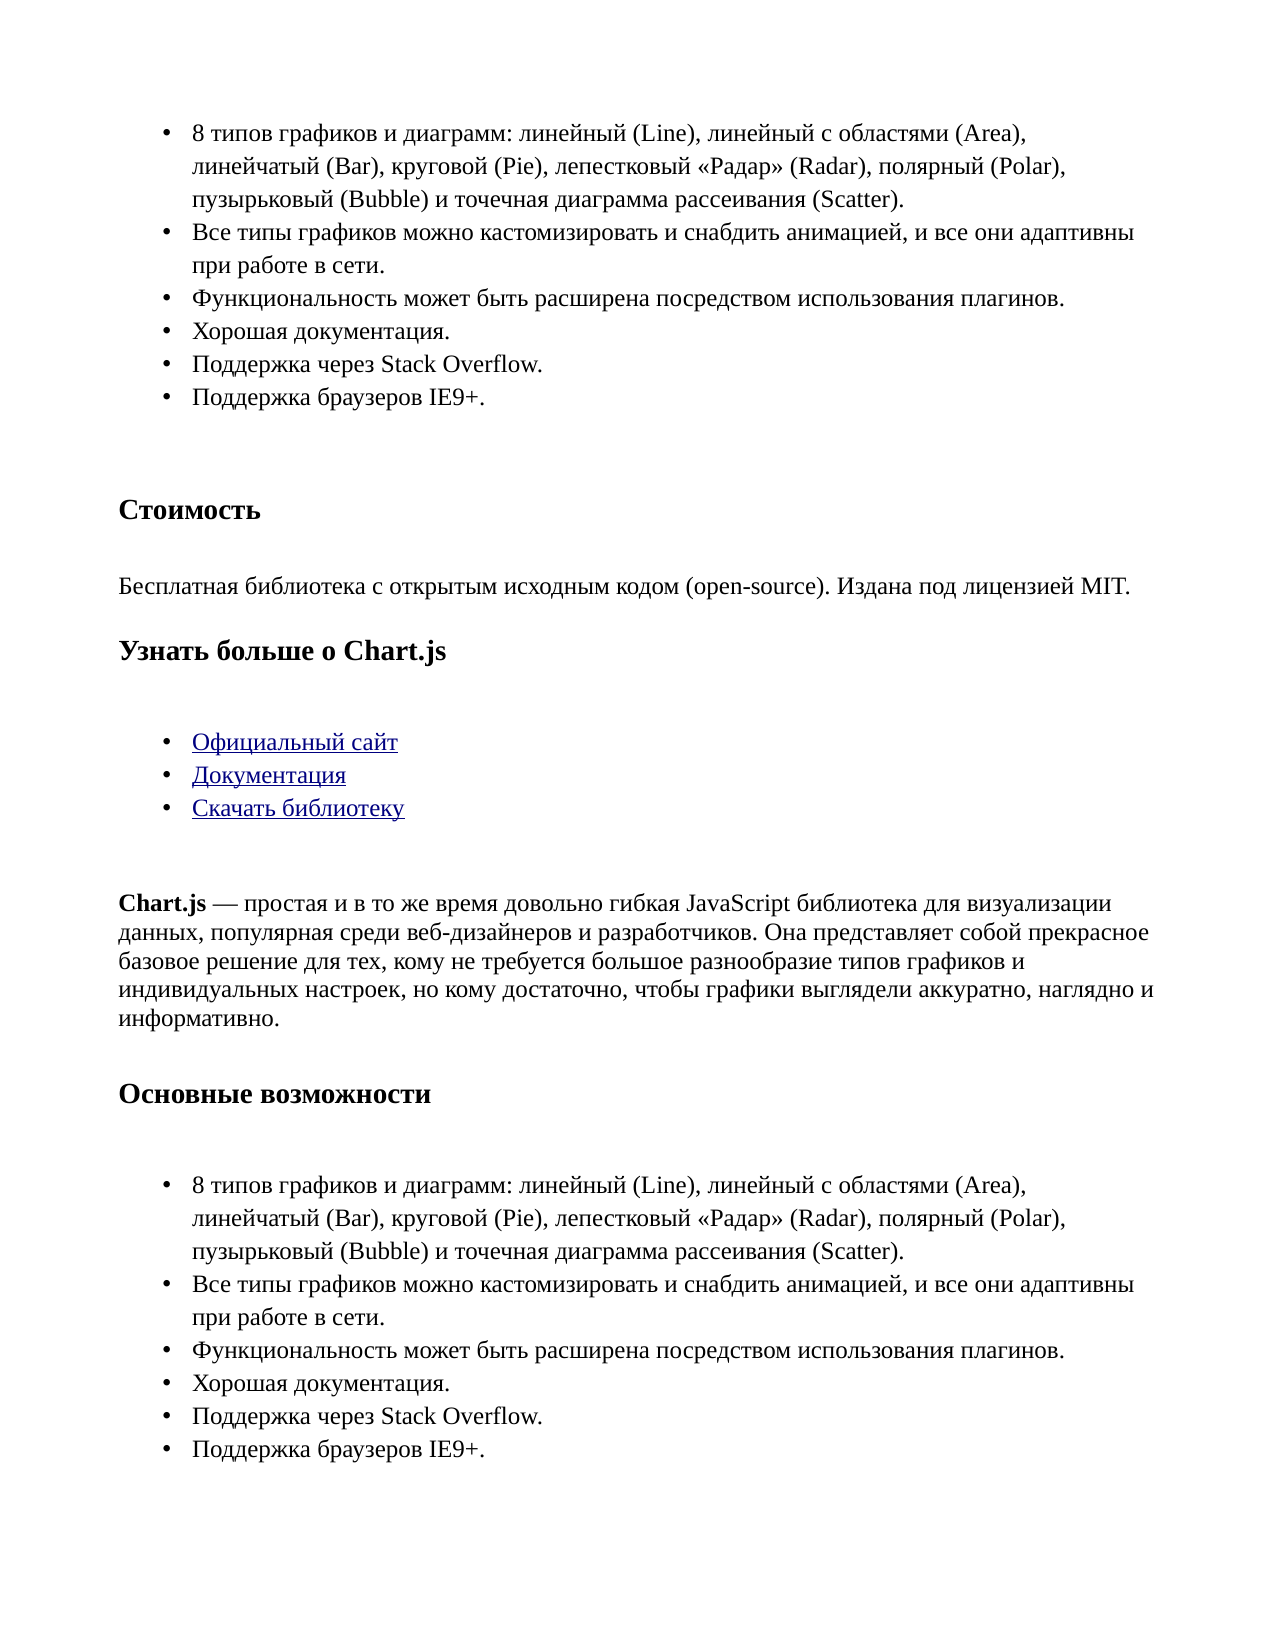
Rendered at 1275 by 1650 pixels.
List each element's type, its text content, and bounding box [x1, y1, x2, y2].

list Функциональность может быть расширена посредством использования плагинов. [162, 1335, 1157, 1363]
list Скачать библиотеку [162, 793, 1157, 822]
list Официальный сайт [162, 727, 1157, 756]
list Поддержка через Stack Overflow. [162, 1401, 1157, 1429]
list Документация [162, 760, 1157, 789]
list Хорошая документация. [162, 1368, 1157, 1397]
list Функциональность может быть расширена посредством использования плагинов. [162, 283, 1157, 312]
list Все типы графиков можно кастомизировать и снабдить анимацией, и все они адаптивны при работе в сети. [162, 1269, 1157, 1331]
subtitle Стоимость [118, 492, 1157, 526]
list Поддержка браузеров IE9+. [162, 382, 1157, 411]
text Бесплатная библиотека с открытым исходным кодом (open-source). Издана под лицензией MIT. [118, 538, 1157, 600]
list Поддержка браузеров IE9+. [162, 1434, 1157, 1463]
list Поддержка через Stack Overflow. [162, 349, 1157, 378]
list 8 типов графиков и диаграмм: линейный (Line), линейный с областями (Area), линейчатый (Bar), круговой (Pie), лепестковый «Радар» (Radar), полярный (Polar), пузырьковый (Bubble) и точечная диаграмма рассеивания (Scatter). [162, 1170, 1157, 1264]
list 8 типов графиков и диаграмм: линейный (Line), линейный с областями (Area), линейчатый (Bar), круговой (Pie), лепестковый «Радар» (Radar), полярный (Polar), пузырьковый (Bubble) и точечная диаграмма рассеивания (Scatter). [162, 118, 1157, 213]
list Хорошая документация. [162, 316, 1157, 345]
subtitle Узнать больше о Chart.js [118, 633, 1157, 667]
subtitle Основные возможности [118, 1076, 1157, 1109]
text Chart.js — простая и в то же время довольно гибкая JavaScript библиотека для визуализации данных, популярная среди веб-дизайнеров и разработчиков. Она представляет собой прекрасное базовое решение для тех, кому не требуется большое разнообразие типов графиков и индивидуальных настроек, но кому достаточно, чтобы графики выглядели аккуратно, наглядно и информативно. [118, 888, 1157, 1032]
list Все типы графиков можно кастомизировать и снабдить анимацией, и все они адаптивны при работе в сети. [162, 217, 1157, 279]
